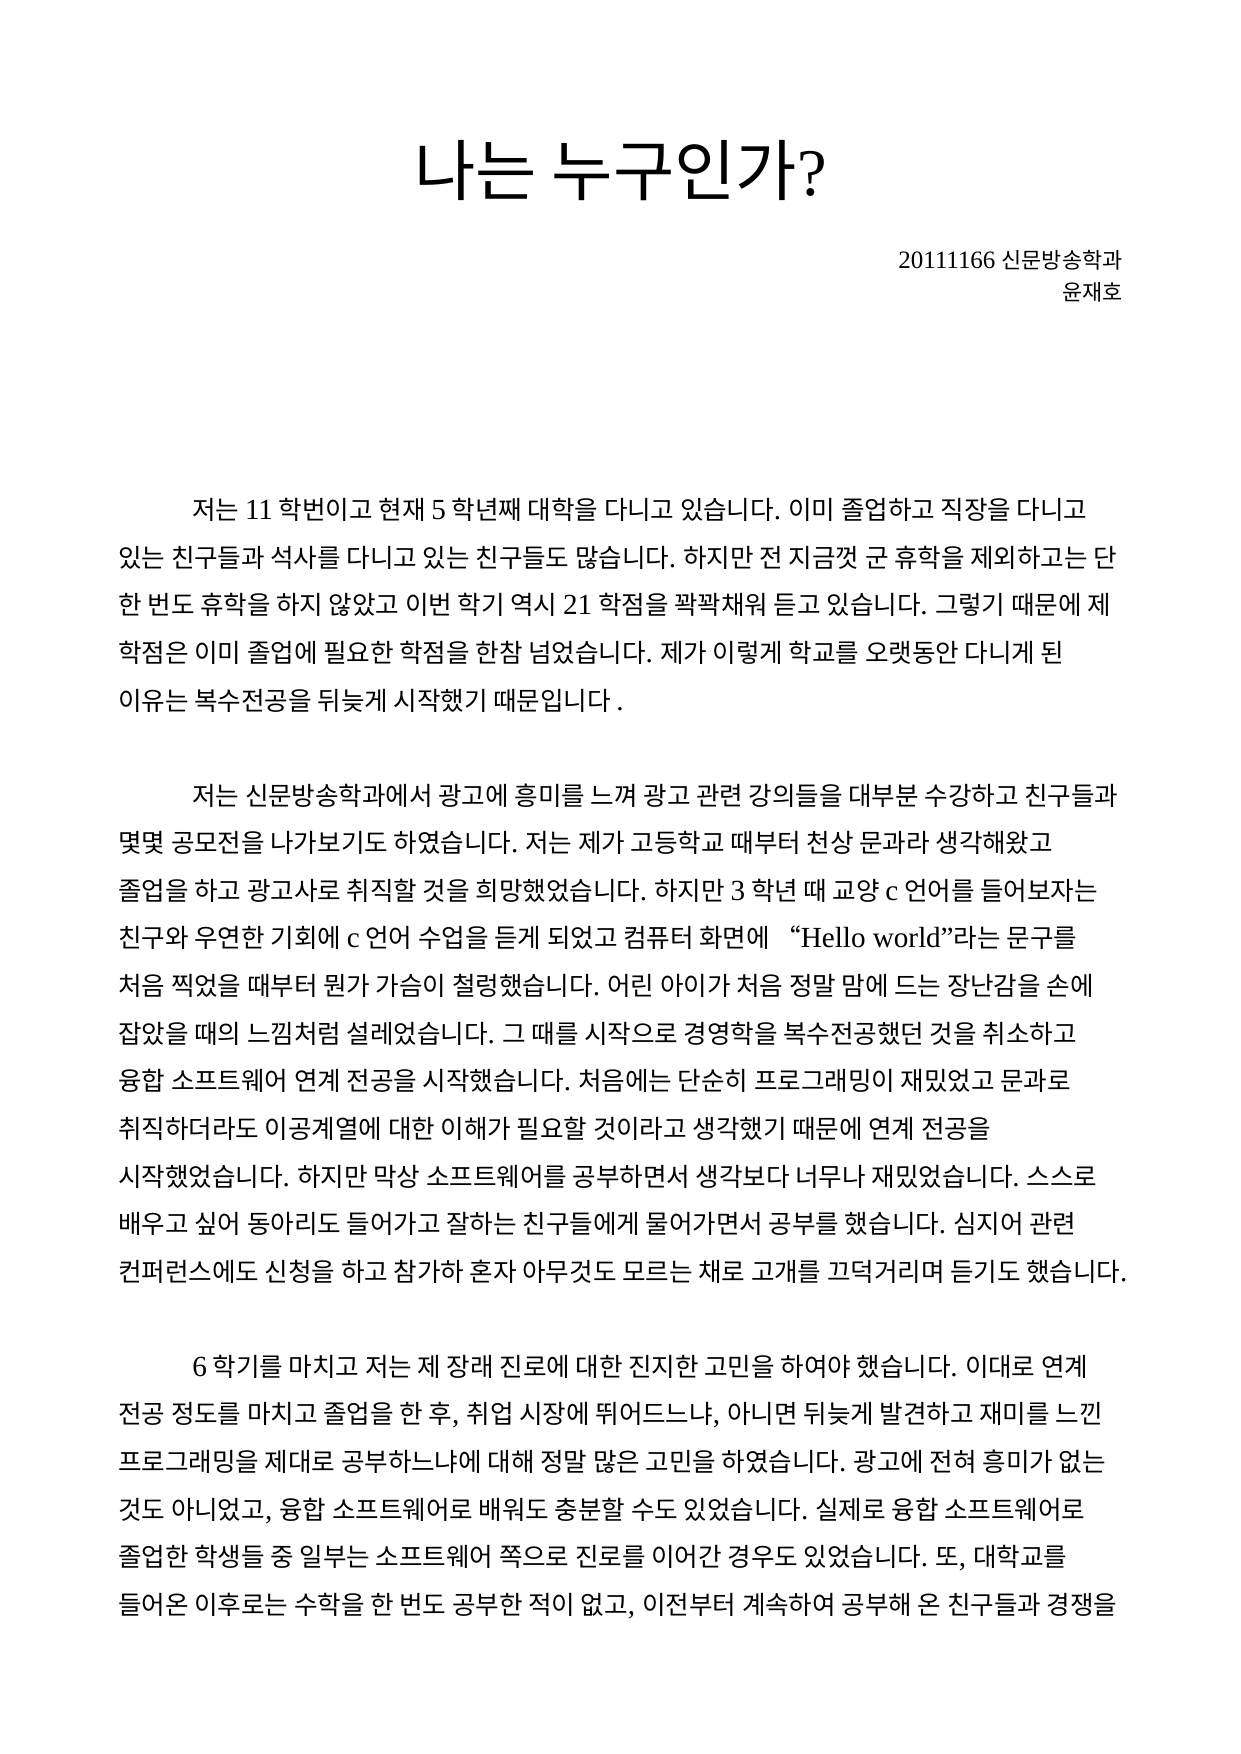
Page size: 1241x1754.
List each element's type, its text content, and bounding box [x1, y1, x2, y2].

text 저는 11학번이고 현재 5학년째 대학을 다니고 있습니다. 이미 졸업하고 직장을 다니고 있는 친구들과 석사를 다니고 있는 친구들도 많습니다. 하지만 전 지금껏 군 휴학을 제외하고는 단 한 번도 휴학을 하지 않았고 이번 학기 역시 21학점을 꽉꽉채워 듣고 있습니다. 그렇기 때문에 제 학점은 이미 졸업에 필요한 학점을 한참 넘었습니다. 제가 이렇게 학교를 오랫동안 다니게 된 이유는 복수전공을 뒤늦게 시작했기 때문입니다 . [118, 479, 1122, 717]
text 나는 누구인가? [118, 118, 1122, 215]
text 저는 신문방송학과에서 광고에 흥미를 느껴 광고 관련 강의들을 대부분 수강하고 친구들과 몇몇 공모전을 나가보기도 하였습니다. 저는 제가 고등학교 때부터 천상 문과라 생각해왔고 졸업을 하고 광고사로 취직할 것을 희망했었습니다. 하지만 3학년 때 교양 c언어를 들어보자는 친구와 우연한 기회에 c언어 수업을 듣게 되었고 컴퓨터 화면에 “Hello world”라는 문구를 처음 찍었을 때부터 뭔가 가슴이 철렁했습니다. 어린 아이가 처음 정말 맘에 드는 장난감을 손에 잡았을 때의 느낌처럼 설레었습니다. 그 때를 시작으로 경영학을 복수전공했던 것을 취소하고 융합 소프트웨어 연계 전공을 시작했습니다. 처음에는 단순히 프로그래밍이 재밌었고 문과로 취직하더라도 이공계열에 대한 이해가 필요할 것이라고 생각했기 때문에 연계 전공을 시작했었습니다. 하지만 막상 소프트웨어를 공부하면서 생각보다 너무나 재밌었습니다. 스스로 배우고 싶어 동아리도 들어가고 잘하는 친구들에게 물어가면서 공부를 했습니다. 심지어 관련 컨퍼런스에도 신청을 하고 참가하 혼자 아무것도 모르는 채로 고개를 끄덕거리며 듣기도 했습니다. [118, 765, 1122, 1288]
text 윤재호 [118, 275, 1122, 307]
text 6학기를 마치고 저는 제 장래 진로에 대한 진지한 고민을 하여야 했습니다. 이대로 연계 전공 정도를 마치고 졸업을 한 후, 취업 시장에 뛰어드느냐, 아니면 뒤늦게 발견하고 재미를 느낀 프로그래밍을 제대로 공부하느냐에 대해 정말 많은 고민을 하였습니다. 광고에 전혀 흥미가 없는 것도 아니었고, 융합 소프트웨어로 배워도 충분할 수도 있었습니다. 실제로 융합 소프트웨어로 졸업한 학생들 중 일부는 소프트웨어 쪽으로 진로를 이어간 경우도 있었습니다. 또, 대학교를 들어온 이후로는 수학을 한 번도 공부한 적이 없고, 이전부터 계속하여 공부해 온 친구들과 경쟁을 [118, 1336, 1122, 1622]
text 20111166 신문방송학과 [118, 243, 1122, 275]
